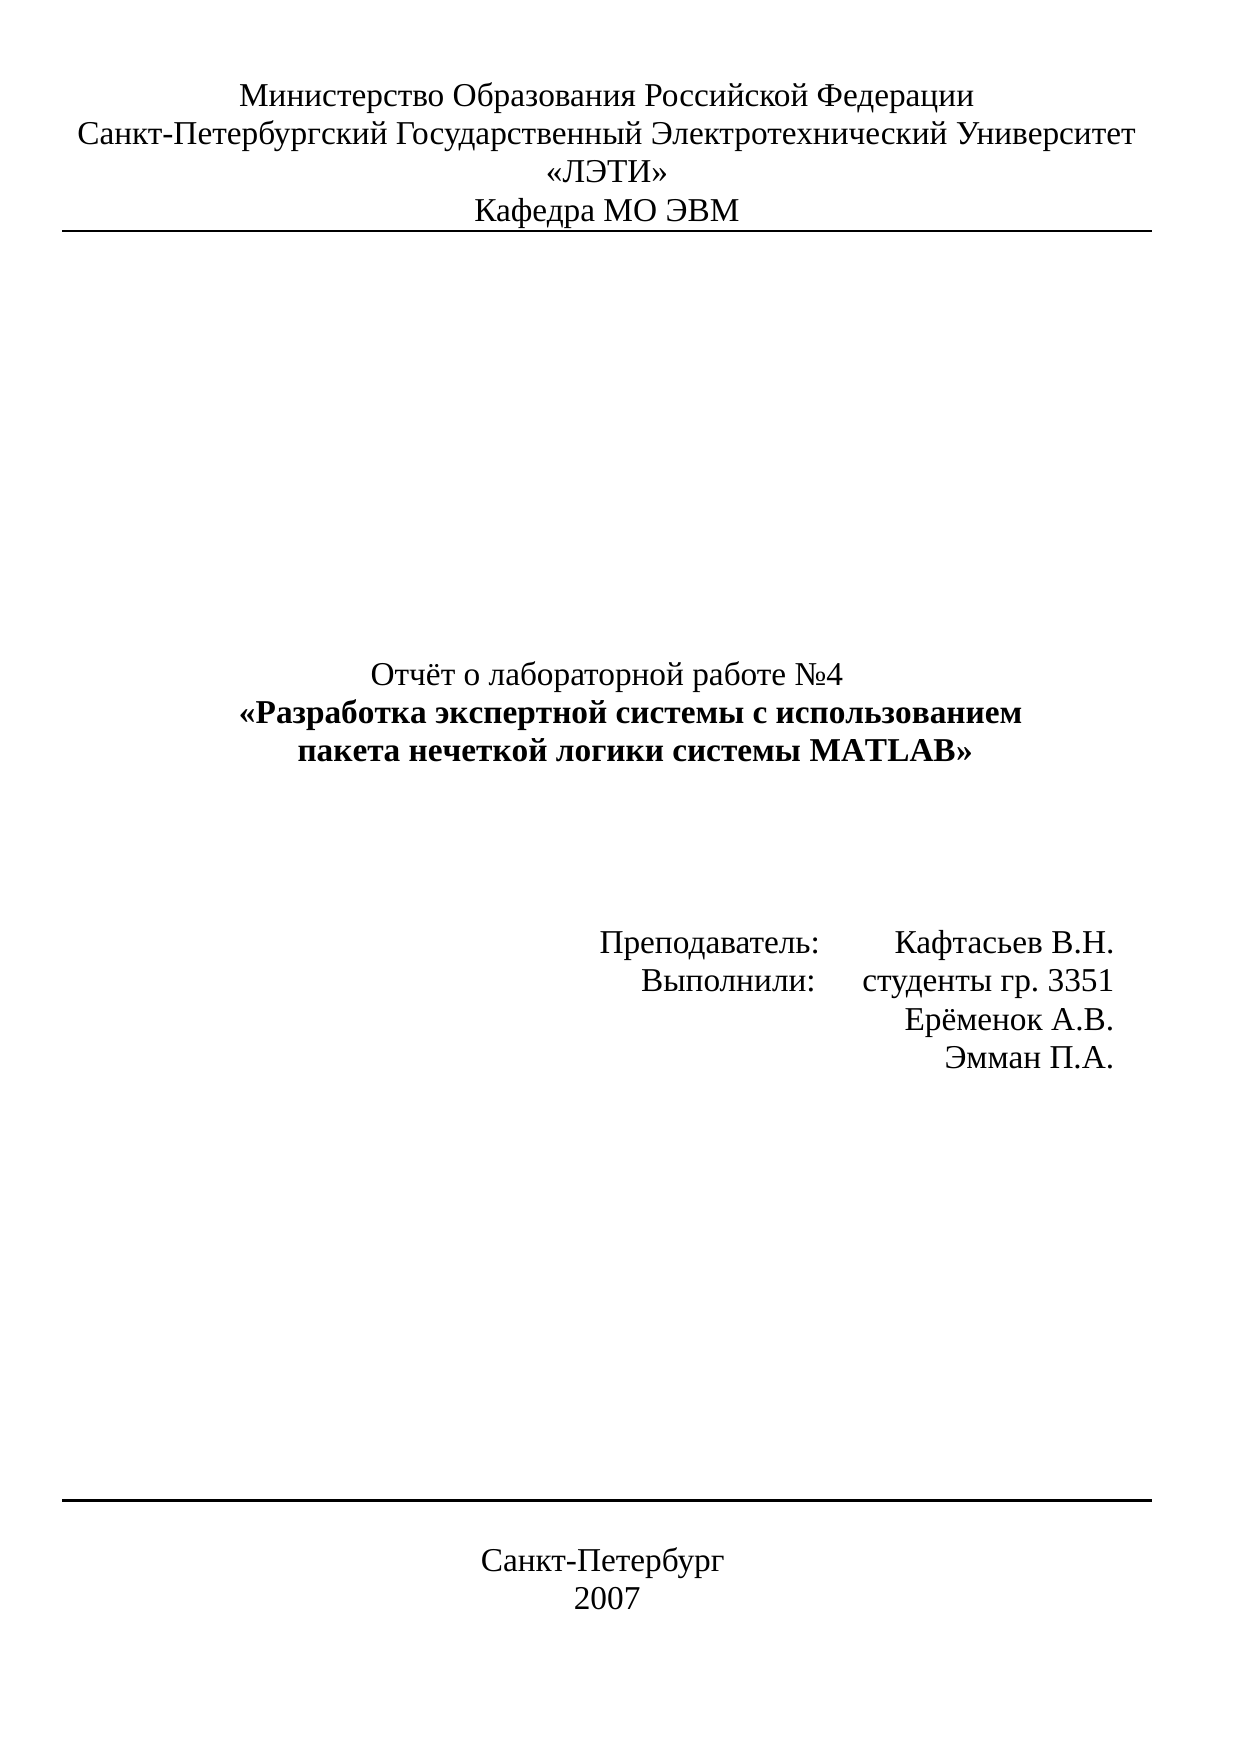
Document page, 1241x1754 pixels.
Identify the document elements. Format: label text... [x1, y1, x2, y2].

text «Разработка экспертной системы с использованием [118, 692, 1152, 731]
text пакета нечеткой логики системы MATLAB» [118, 731, 1152, 769]
text Санкт-Петербургский Государственный Электротехнический Университет «ЛЭТИ» [62, 113, 1152, 190]
text Преподаватель: Кафтасьев В.Н. [62, 922, 1114, 961]
text Выполнили: студенты гр. 3351 [62, 961, 1114, 999]
text Отчёт о лабораторной работе №4 [62, 654, 1152, 692]
text 2007 [62, 1578, 1152, 1617]
text Министерство Образования Российской Федерации [62, 75, 1152, 113]
text Эмман П.А. [62, 1037, 1114, 1076]
text Ерёменок А.В. [62, 999, 1114, 1037]
text Санкт-Петербург [62, 1540, 1152, 1578]
text Кафедра МО ЭВМ [62, 190, 1152, 230]
